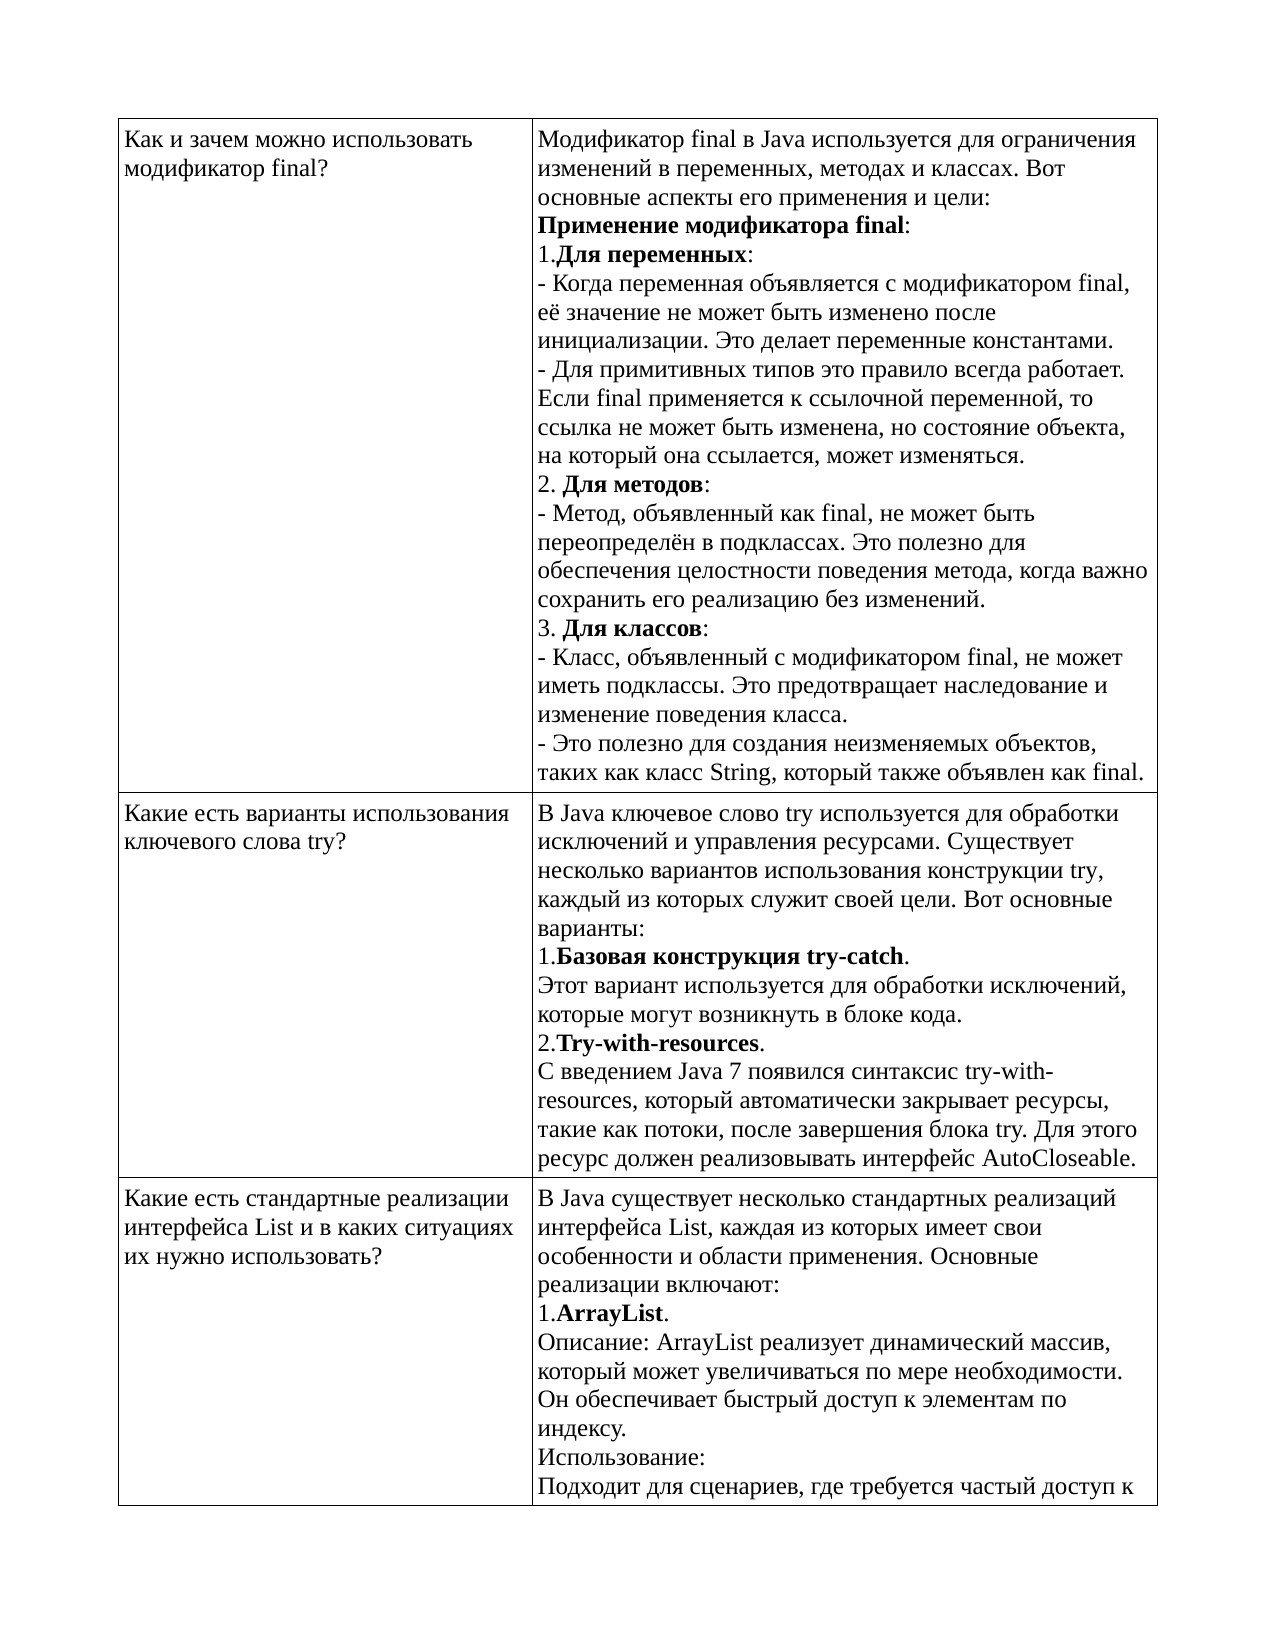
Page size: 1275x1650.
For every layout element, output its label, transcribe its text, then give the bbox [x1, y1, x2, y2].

table_cell Какие есть стандартные реализации интерфейса List и в каких ситуациях их нужно использовать? [119, 1178, 532, 1505]
table_cell Как и зачем можно использовать модификатор final? [119, 119, 532, 791]
table_cell В Java ключевое слово try используется для обработки исключений и управления ресурсами. Существует несколько вариантов использования конструкции try, каждый из которых служит своей цели. Вот основные варианты: 1.Базовая конструкция try-catch. Этот вариант используется для обработки исключений, которые могут возникнуть в блоке кода. 2.Try-with-resources. С введением Java 7 появился синтаксис try-with-resources, который автоматически закрывает ресурсы, такие как потоки, после завершения блока try. Для этого ресурс должен реализовывать интерфейс AutoCloseable. [533, 793, 1157, 1177]
table_cell В Java существует несколько стандартных реализаций интерфейса List, каждая из которых имеет свои особенности и области применения. Основные реализации включают: 1.ArrayList. Описание: ArrayList реализует динамический массив, который может увеличиваться по мере необходимости. Он обеспечивает быстрый доступ к элементам по индексу. Использование: Подходит для сценариев, где требуется частый доступ к [533, 1178, 1157, 1505]
table_cell Какие есть варианты использования ключевого слова try? [119, 793, 532, 1177]
table_cell Модификатор final в Java используется для ограничения изменений в переменных, методах и классах. Вот основные аспекты его применения и цели: Применение модификатора final: 1.Для переменных: - Когда переменная объявляется с модификатором final, её значение не может быть изменено после инициализации. Это делает переменные константами. - Для примитивных типов это правило всегда работает. Если final применяется к ссылочной переменной, то ссылка не может быть изменена, но состояние объекта, на который она ссылается, может изменяться. 2. Для методов: - Метод, объявленный как final, не может быть переопределён в подклассах. Это полезно для обеспечения целостности поведения метода, когда важно сохранить его реализацию без изменений. 3. Для классов: - Класс, объявленный с модификатором final, не может иметь подклассы. Это предотвращает наследование и изменение поведения класса. - Это полезно для создания неизменяемых объектов, таких как класс String, который также объявлен как final. [533, 119, 1157, 791]
